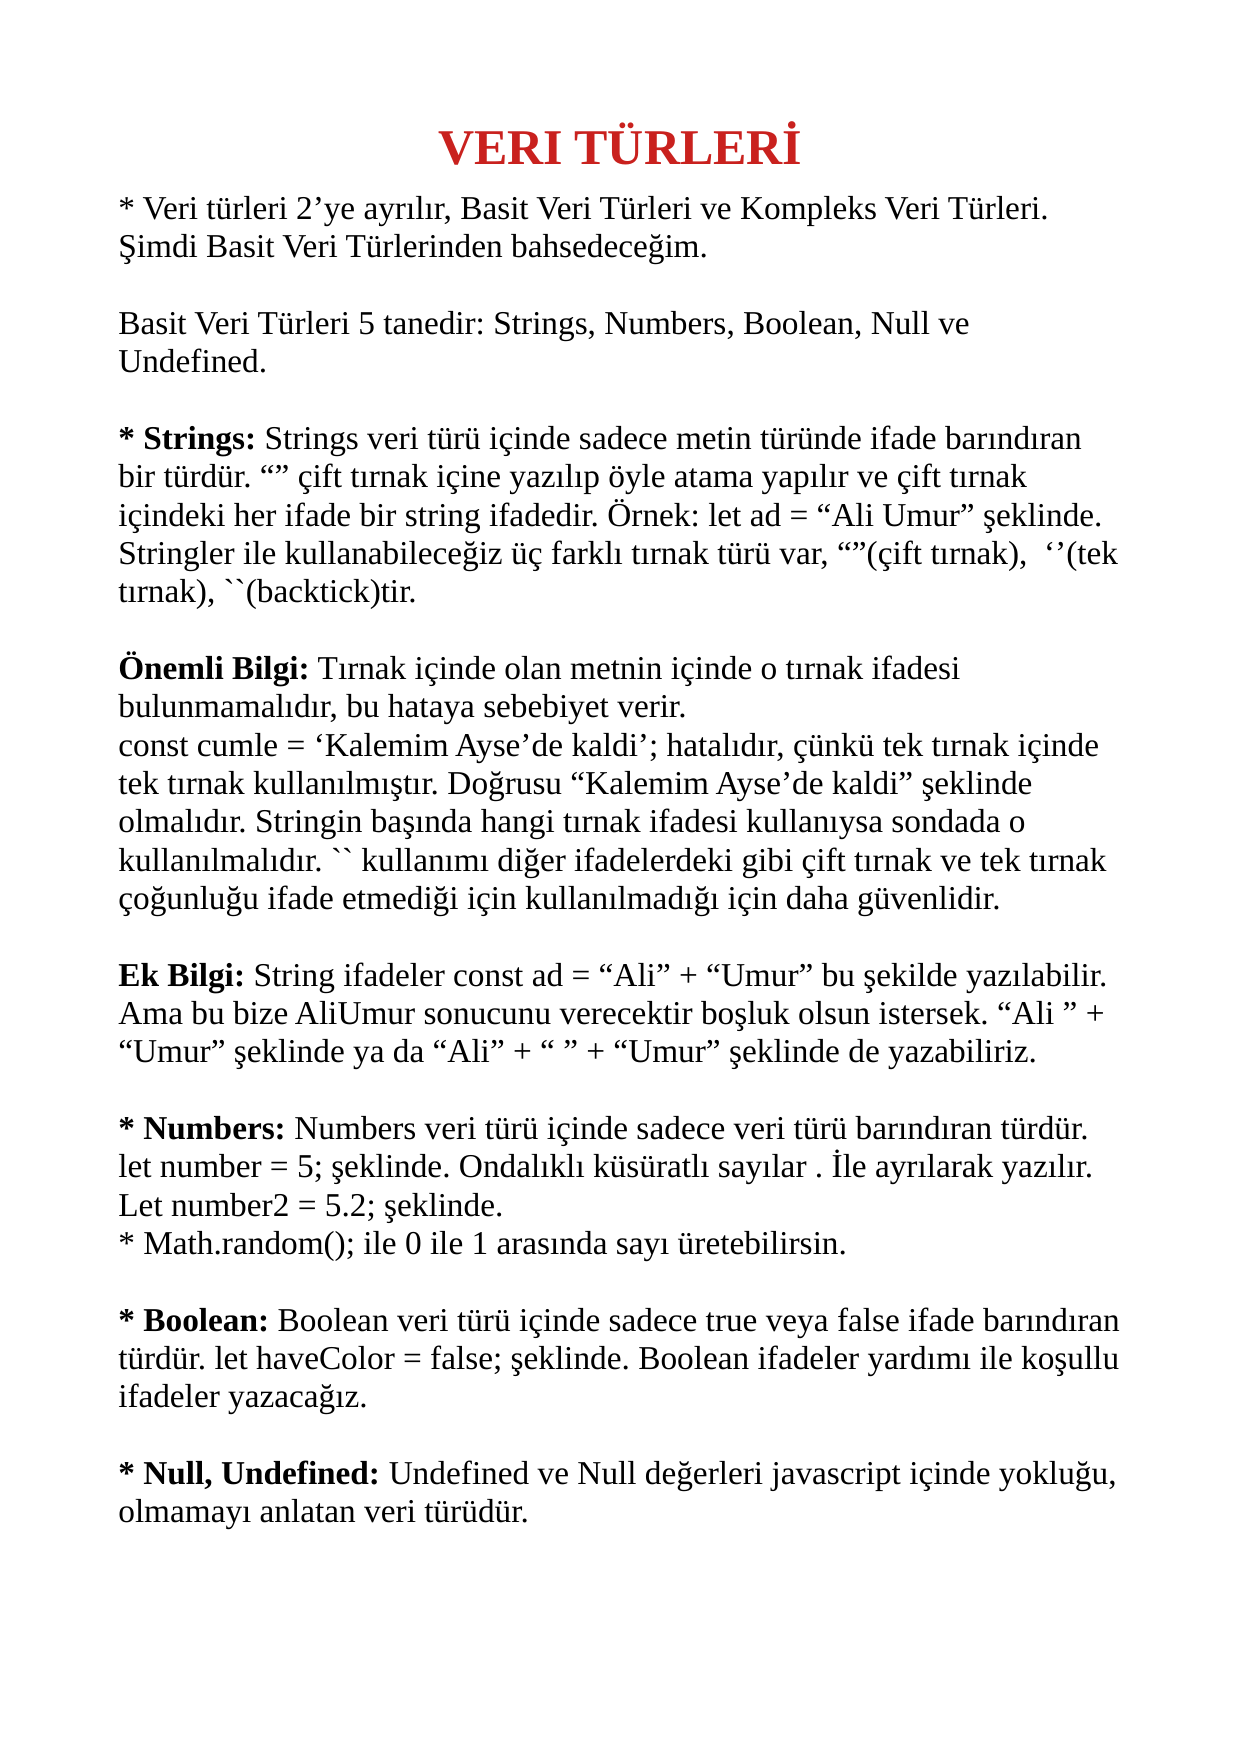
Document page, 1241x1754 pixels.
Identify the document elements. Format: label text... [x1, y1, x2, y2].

text const cumle = ‘Kalemim Ayse’de kaldi’; hatalıdır, çünkü tek tırnak içinde tek tırnak kullanılmıştır. Doğrusu “Kalemim Ayse’de kaldi” şeklinde olmalıdır. Stringin başında hangi tırnak ifadesi kullanıysa sondada o kullanılmalıdır. `` kullanımı diğer ifadelerdeki gibi çift tırnak ve tek tırnak çoğunluğu ifade etmediği için kullanılmadığı için daha güvenlidir. [118, 725, 1122, 916]
text let number = 5; şeklinde. Ondalıklı küsüratlı sayılar . İle ayrılarak yazılır. [118, 1146, 1122, 1185]
text * Math.random(); ile 0 ile 1 arasında sayı üretebilirsin. [118, 1223, 1122, 1261]
text Ek Bilgi: String ifadeler const ad = “Ali” + “Umur” bu şekilde yazılabilir. Ama bu bize AliUmur sonucunu verecektir boşluk olsun istersek. “Ali ” + “Umur” şeklinde ya da “Ali” + “ ” + “Umur” şeklinde de yazabiliriz. [118, 955, 1122, 1070]
text Stringler ile kullanabileceğiz üç farklı tırnak türü var, “”(çift tırnak), ‘’(tek tırnak), ``(backtick)tir. [118, 533, 1122, 610]
text * Null, Undefined: Undefined ve Null değerleri javascript içinde yokluğu, olmamayı anlatan veri türüdür. [118, 1453, 1122, 1530]
subtitle VERI TÜRLERİ [118, 118, 1122, 176]
text * Numbers: Numbers veri türü içinde sadece veri türü barındıran türdür. [118, 1108, 1122, 1146]
text * Boolean: Boolean veri türü içinde sadece true veya false ifade barındıran türdür. let haveColor = false; şeklinde. Boolean ifadeler yardımı ile koşullu ifadeler yazacağız. [118, 1300, 1122, 1415]
text * Veri türleri 2’ye ayrılır, Basit Veri Türleri ve Kompleks Veri Türleri. [118, 188, 1122, 226]
text * Strings: Strings veri türü içinde sadece metin türünde ifade barındıran bir türdür. “” çift tırnak içine yazılıp öyle atama yapılır ve çift tırnak içindeki her ifade bir string ifadedir. Örnek: let ad = “Ali Umur” şeklinde. [118, 418, 1122, 533]
text Let number2 = 5.2; şeklinde. [118, 1185, 1122, 1223]
text Basit Veri Türleri 5 tanedir: Strings, Numbers, Boolean, Null ve Undefined. [118, 303, 1122, 380]
text Şimdi Basit Veri Türlerinden bahsedeceğim. [118, 226, 1122, 265]
text Önemli Bilgi: Tırnak içinde olan metnin içinde o tırnak ifadesi bulunmamalıdır, bu hataya sebebiyet verir. [118, 648, 1122, 725]
